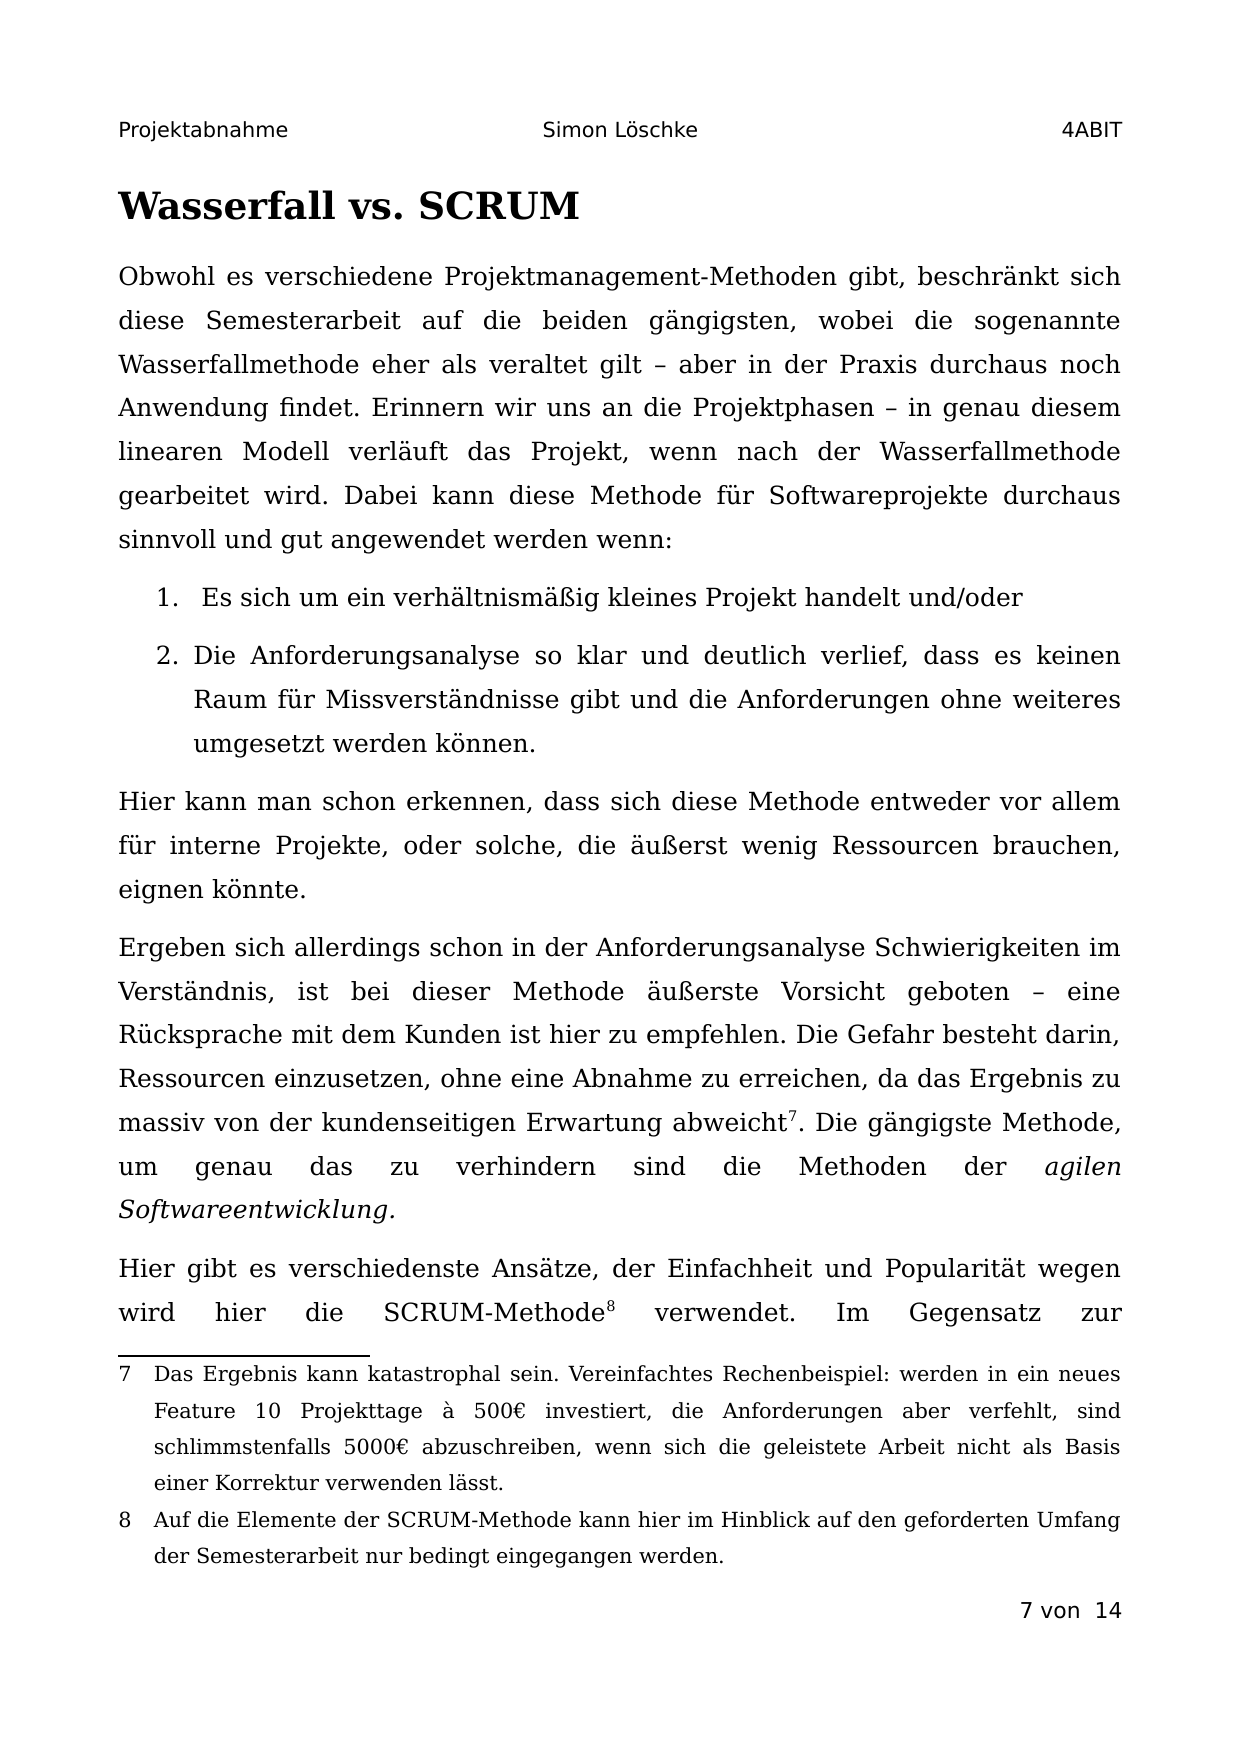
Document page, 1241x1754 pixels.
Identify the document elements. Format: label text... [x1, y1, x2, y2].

text Hier kann man schon erkennen, dass sich diese Methode entweder vor allem für interne Projekte, oder solche, die äußerst wenig Ressourcen brauchen, eignen könnte. [118, 787, 1122, 904]
text Obwohl es verschiedene Projektmanagement-Methoden gibt, beschränkt sich diese Semesterarbeit auf die beiden gängigsten, wobei die sogenannte Wasserfallmethode eher als veraltet gilt – aber in der Praxis durchaus noch Anwendung findet. Erinnern wir uns an die Projektphasen – in genau diesem linearen Modell verläuft das Projekt, wenn nach der Wasserfallmethode gearbeitet wird. Dabei kann diese Methode für Softwareprojekte durchaus sinnvoll und gut angewendet werden wenn: [118, 262, 1122, 554]
text Ergeben sich allerdings schon in der Anforderungsanalyse Schwierigkeiten im Verständnis, ist bei dieser Methode äußerste Vorsicht geboten – eine Rücksprache mit dem Kunden ist hier zu empfehlen. Die Gefahr besteht darin, Ressourcen einzusetzen, ohne eine Abnahme zu erreichen, da das Ergebnis zu massiv von der kundenseitigen Erwartung abweicht. Die gängigste Methode, um genau das zu verhindern sind die Methoden der agilen Softwareentwicklung. [118, 933, 1122, 1225]
subtitle Wasserfall vs. SCRUM [118, 184, 1122, 228]
list Die Anforderungsanalyse so klar und deutlich verlief, dass es keinen Raum für Missverständnisse gibt und die Anforderungen ohne weiteres umgesetzt werden können. [156, 642, 1122, 758]
text Hier gibt es verschiedenste Ansätze, der Einfachheit und Popularität wegen wird hier die SCRUM-Methode verwendet. Im Gegensatz zur [118, 1254, 1122, 1327]
text Das Ergebnis kann katastrophal sein. Vereinfachtes Rechenbeispiel: werden in ein neues Feature 10 Projekttage à 500€ investiert, die Anforderungen aber verfehlt, sind schlimmstenfalls 5000€ abzuschreiben, wenn sich die geleistete Arbeit nicht als Basis einer Korrektur verwenden lässt. [118, 1362, 1122, 1496]
list Es sich um ein verhältnismäßig kleines Projekt handelt und/oder [156, 583, 1122, 612]
text Auf die Elemente der SCRUM-Methode kann hier im Hinblick auf den geforderten Umfang der Semesterarbeit nur bedingt eingegangen werden. [118, 1508, 1122, 1568]
